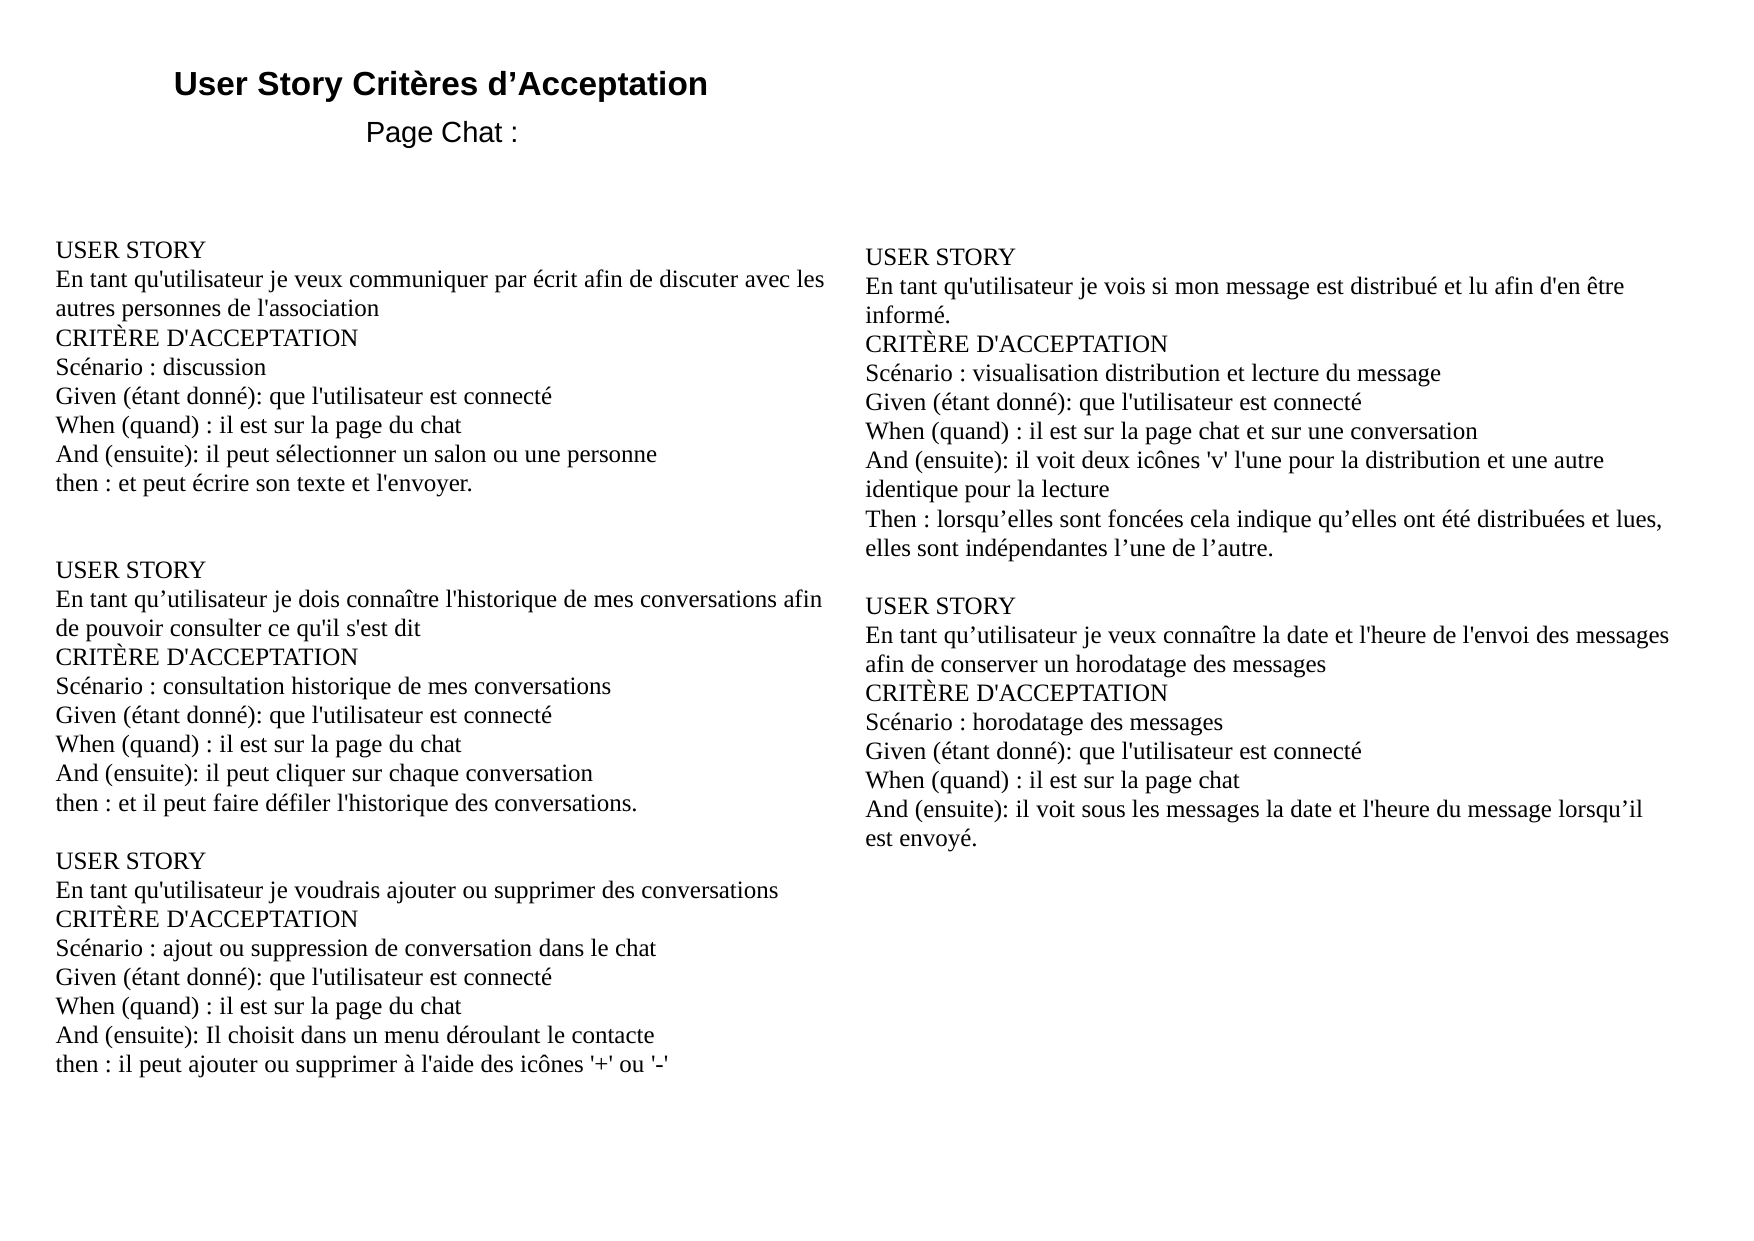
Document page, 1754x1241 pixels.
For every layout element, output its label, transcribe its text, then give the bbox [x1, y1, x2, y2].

text En tant qu'utilisateur je vois si mon message est distribué et lu afin d'en être informé. [865, 271, 1671, 329]
text Given (étant donné): que l'utilisateur est connecté [55, 700, 836, 729]
text Scénario : visualisation distribution et lecture du message [865, 358, 1671, 387]
text USER STORY [865, 242, 1671, 271]
text USER STORY [865, 591, 1671, 620]
text Scénario : consultation historique de mes conversations [55, 671, 836, 700]
text Given (étant donné): que l'utilisateur est connecté [865, 736, 1671, 765]
text And (ensuite): Il choisit dans un menu déroulant le contacte [55, 1020, 836, 1049]
text Then : lorsqu’elles sont foncées cela indique qu’elles ont été distribuées et lues, elles sont indépendantes l’une de l’autre. [865, 503, 1671, 562]
text USER STORY [55, 555, 836, 584]
text And (ensuite): il voit sous les messages la date et l'heure du message lorsqu’il est envoyé. [865, 794, 1671, 852]
text Given (étant donné): que l'utilisateur est connecté [865, 387, 1671, 416]
text En tant qu'utilisateur je voudrais ajouter ou supprimer des conversations [55, 874, 836, 904]
text When (quand) : il est sur la page du chat [55, 729, 836, 758]
text then : et peut écrire son texte et l'envoyer. [55, 468, 836, 497]
text CRITÈRE D'ACCEPTATION [55, 322, 836, 351]
text When (quand) : il est sur la page chat [865, 765, 1671, 794]
text CRITÈRE D'ACCEPTATION [55, 904, 836, 933]
text then : et il peut faire défiler l'historique des conversations. [55, 787, 836, 816]
text Scénario : ajout ou suppression de conversation dans le chat [55, 933, 836, 962]
text When (quand) : il est sur la page du chat [55, 409, 836, 439]
text Given (étant donné): que l'utilisateur est connecté [55, 962, 836, 991]
text USER STORY [55, 846, 836, 874]
title User Story Critères d’Acceptation [55, 63, 836, 102]
text CRITÈRE D'ACCEPTATION [55, 642, 836, 671]
text And (ensuite): il peut sélectionner un salon ou une personne [55, 439, 836, 468]
text When (quand) : il est sur la page chat et sur une conversation [865, 416, 1671, 445]
text USER STORY [55, 235, 836, 264]
text CRITÈRE D'ACCEPTATION [865, 678, 1671, 707]
text En tant qu'utilisateur je veux communiquer par écrit afin de discuter avec les autres personnes de l'association [55, 264, 836, 322]
text Given (étant donné): que l'utilisateur est connecté [55, 381, 836, 409]
subtitle Page Chat : [55, 114, 836, 148]
text CRITÈRE D'ACCEPTATION [865, 329, 1671, 358]
text then : il peut ajouter ou supprimer à l'aide des icônes '+' ou '-' [55, 1049, 836, 1078]
text En tant qu’utilisateur je dois connaître l'historique de mes conversations afin de pouvoir consulter ce qu'il s'est dit [55, 584, 836, 642]
text Scénario : horodatage des messages [865, 707, 1671, 736]
text When (quand) : il est sur la page du chat [55, 991, 836, 1020]
text Scénario : discussion [55, 351, 836, 381]
text En tant qu’utilisateur je veux connaître la date et l'heure de l'envoi des messages afin de conserver un horodatage des messages [865, 620, 1671, 678]
text And (ensuite): il peut cliquer sur chaque conversation [55, 758, 836, 787]
text And (ensuite): il voit deux icônes 'v' l'une pour la distribution et une autre identique pour la lecture [865, 445, 1671, 503]
